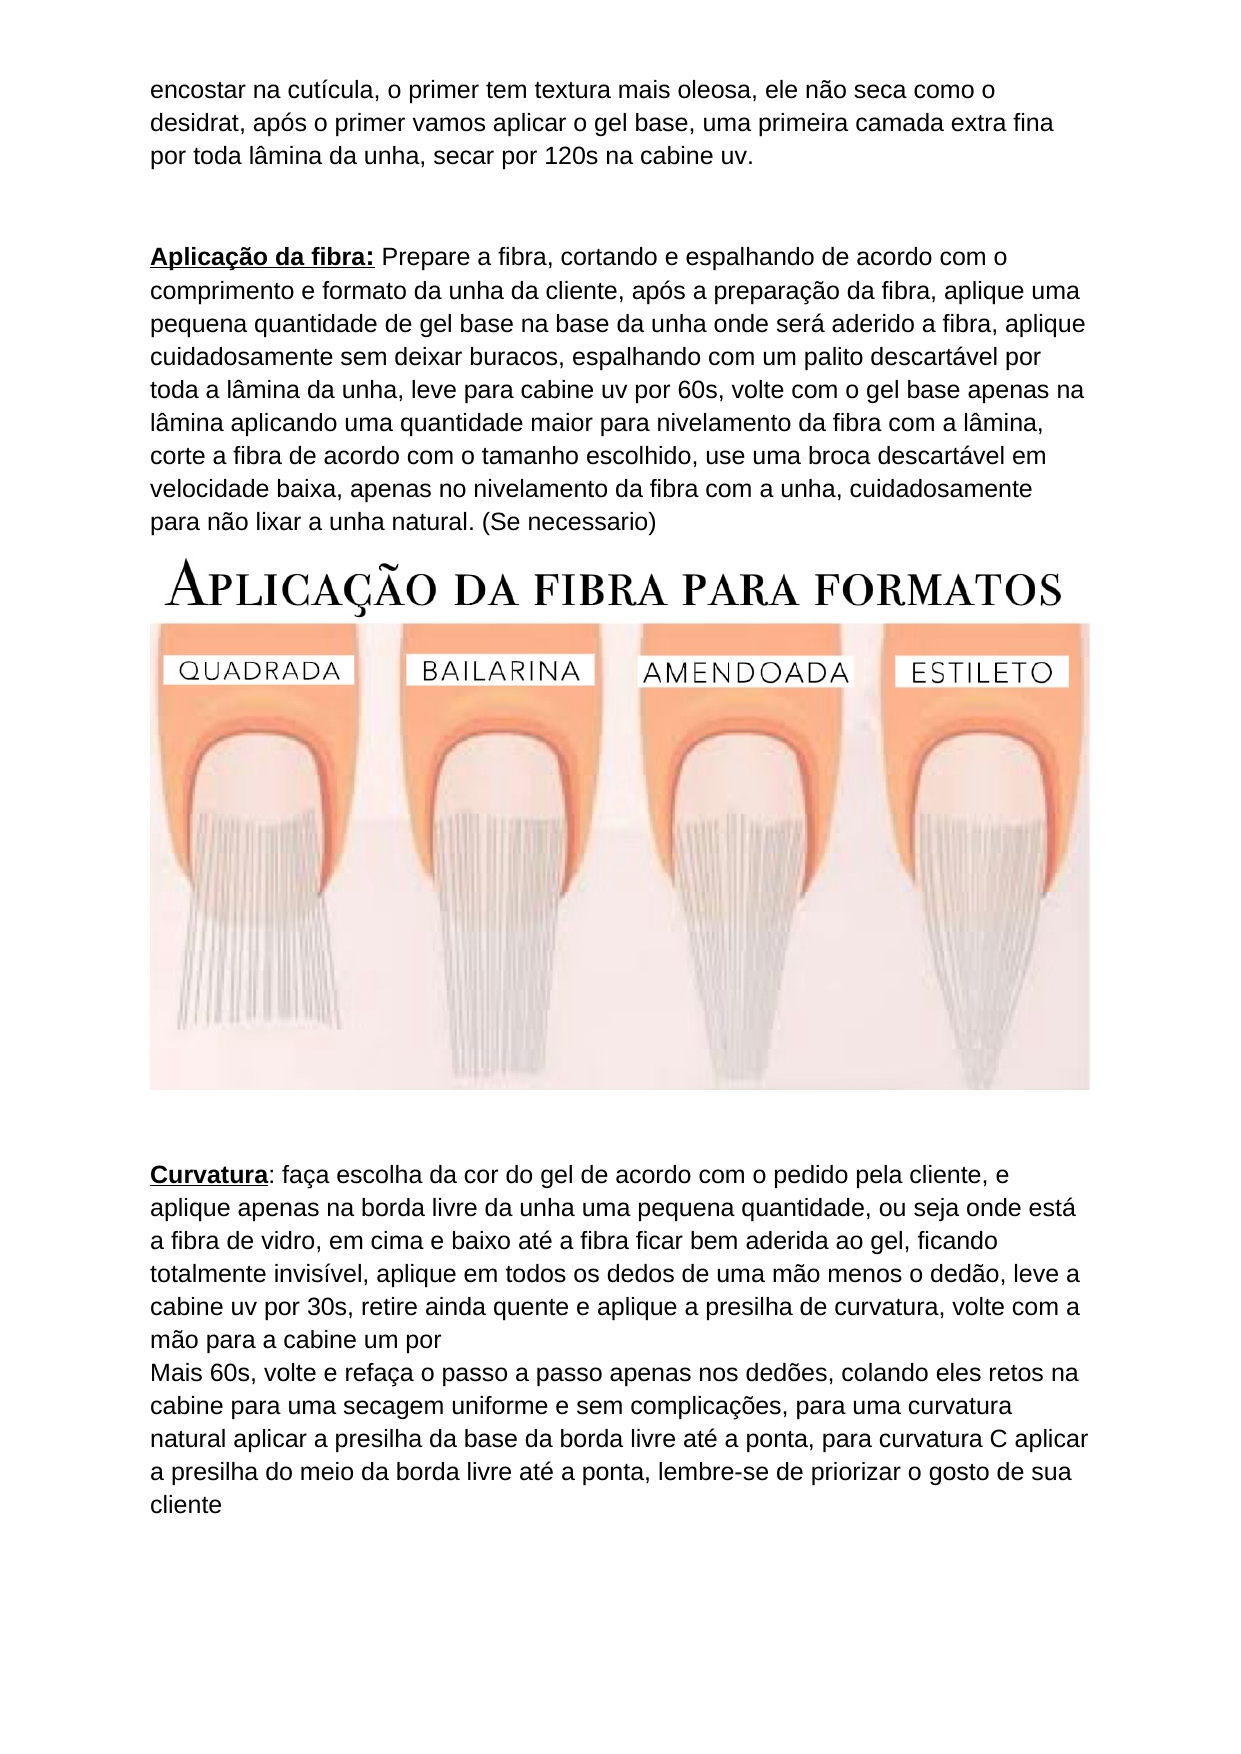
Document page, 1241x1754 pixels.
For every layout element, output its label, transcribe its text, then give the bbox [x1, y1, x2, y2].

text Mais 60s, volte e refaça o passo a passo apenas nos dedões, colando eles retos na cabine para uma secagem uniforme e sem complicações, para uma curvatura natural aplicar a presilha da base da borda livre até a ponta, para curvatura C aplicar a presilha do meio da borda livre até a ponta, lembre-se de priorizar o gosto de sua cliente [150, 1358, 1090, 1519]
picture [150, 539, 1091, 1090]
text encostar na cutícula, o primer tem textura mais oleosa, ele não seca como o desidrat, após o primer vamos aplicar o gel base, uma primeira camada extra fina por toda lâmina da unha, secar por 120s na cabine uv. [150, 75, 1090, 170]
text Aplicação da fibra: Prepare a fibra, cortando e espalhando de acordo com o comprimento e formato da unha da cliente, após a preparação da fibra, aplique uma pequena quantidade de gel base na base da unha onde será aderido a fibra, aplique cuidadosamente sem deixar buracos, espalhando com um palito descartável por toda a lâmina da unha, leve para cabine uv por 60s, volte com o gel base apenas na lâmina aplicando uma quantidade maior para nivelamento da fibra com a lâmina, corte a fibra de acordo com o tamanho escolhido, use uma broca descartável em velocidade baixa, apenas no nivelamento da fibra com a unha, cuidadosamente para não lixar a unha natural. (Se necessario) [150, 240, 1090, 536]
text Curvatura: faça escolha da cor do gel de acordo com o pedido pela cliente, e aplique apenas na borda livre da unha uma pequena quantidade, ou seja onde está a fibra de vidro, em cima e baixo até a fibra ficar bem aderida ao gel, ficando totalmente invisível, aplique em todos os dedos de uma mão menos o dedão, leve a cabine uv por 30s, retire ainda quente e aplique a presilha de curvatura, volte com a mão para a cabine um por [150, 1160, 1090, 1353]
